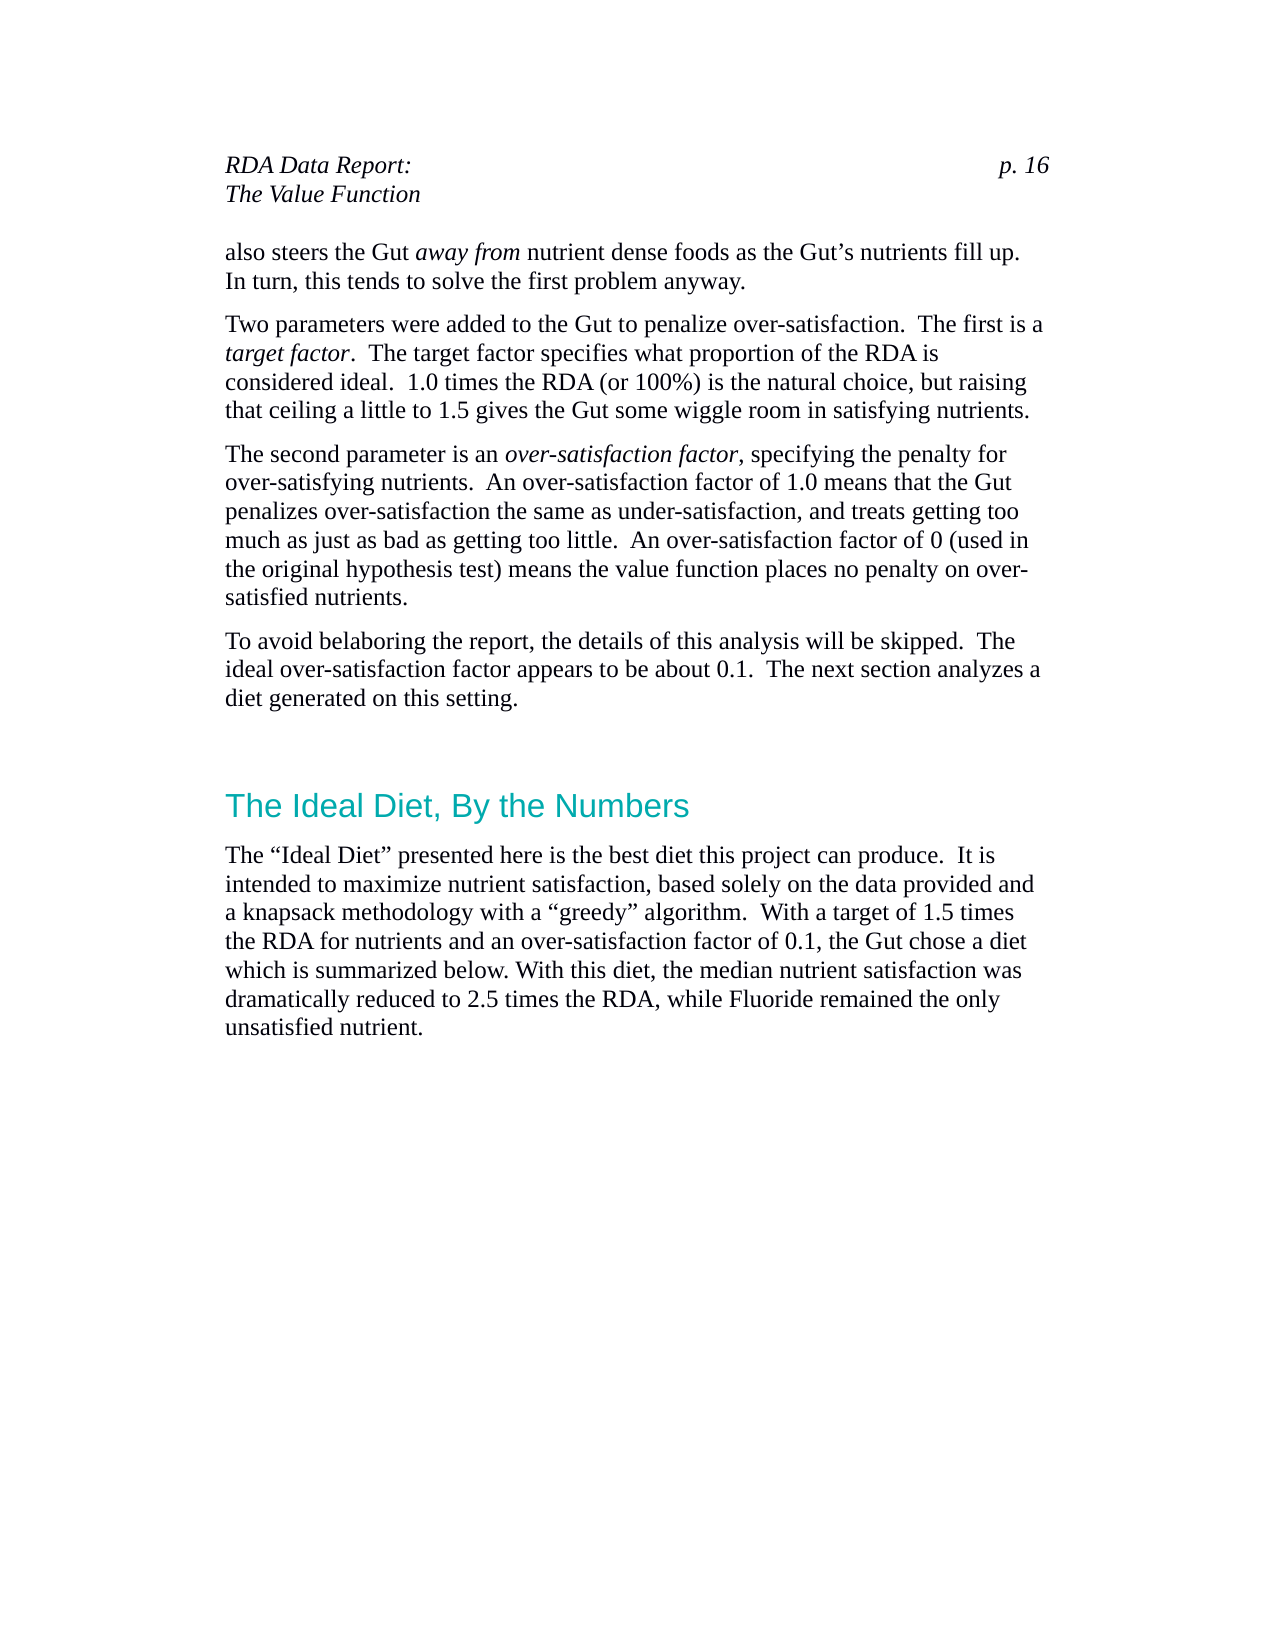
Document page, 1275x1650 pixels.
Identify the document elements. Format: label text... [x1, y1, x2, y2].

text The “Ideal Diet” presented here is the best diet this project can produce. It is intended to maximize nutrient satisfaction, based solely on the data provided and a knapsack methodology with a “greedy” algorithm. With a target of 1.5 times the RDA for nutrients and an over-satisfaction factor of 0.1, the Gut chose a diet which is summarized below. With this diet, the median nutrient satisfaction was dramatically reduced to 2.5 times the RDA, while Fluoride remained the only unsatisfied nutrient. [225, 840, 1050, 1041]
subtitle The Ideal Diet, By the Numbers [225, 787, 1050, 825]
text To avoid belaboring the report, the details of this analysis will be skipped. The ideal over-satisfaction factor appears to be about 0.1. The next section analyzes a diet generated on this setting. [225, 626, 1050, 712]
text The second parameter is an over-satisfaction factor, specifying the penalty for over-satisfying nutrients. An over-satisfaction factor of 1.0 means that the Gut penalizes over-satisfaction the same as under-satisfaction, and treats getting too much as just as bad as getting too little. An over-satisfaction factor of 0 (used in the original hypothesis test) means the value function places no penalty on over-satisfied nutrients. [225, 439, 1050, 611]
text also steers the Gut away from nutrient dense foods as the Gut’s nutrients fill up. In turn, this tends to solve the first problem anyway. [225, 237, 1050, 294]
text Two parameters were added to the Gut to penalize over-satisfaction. The first is a target factor. The target factor specifies what proportion of the RDA is considered ideal. 1.0 times the RDA (or 100%) is the natural choice, but raising that ceiling a little to 1.5 gives the Gut some wiggle room in satisfying nutrients. [225, 309, 1050, 424]
